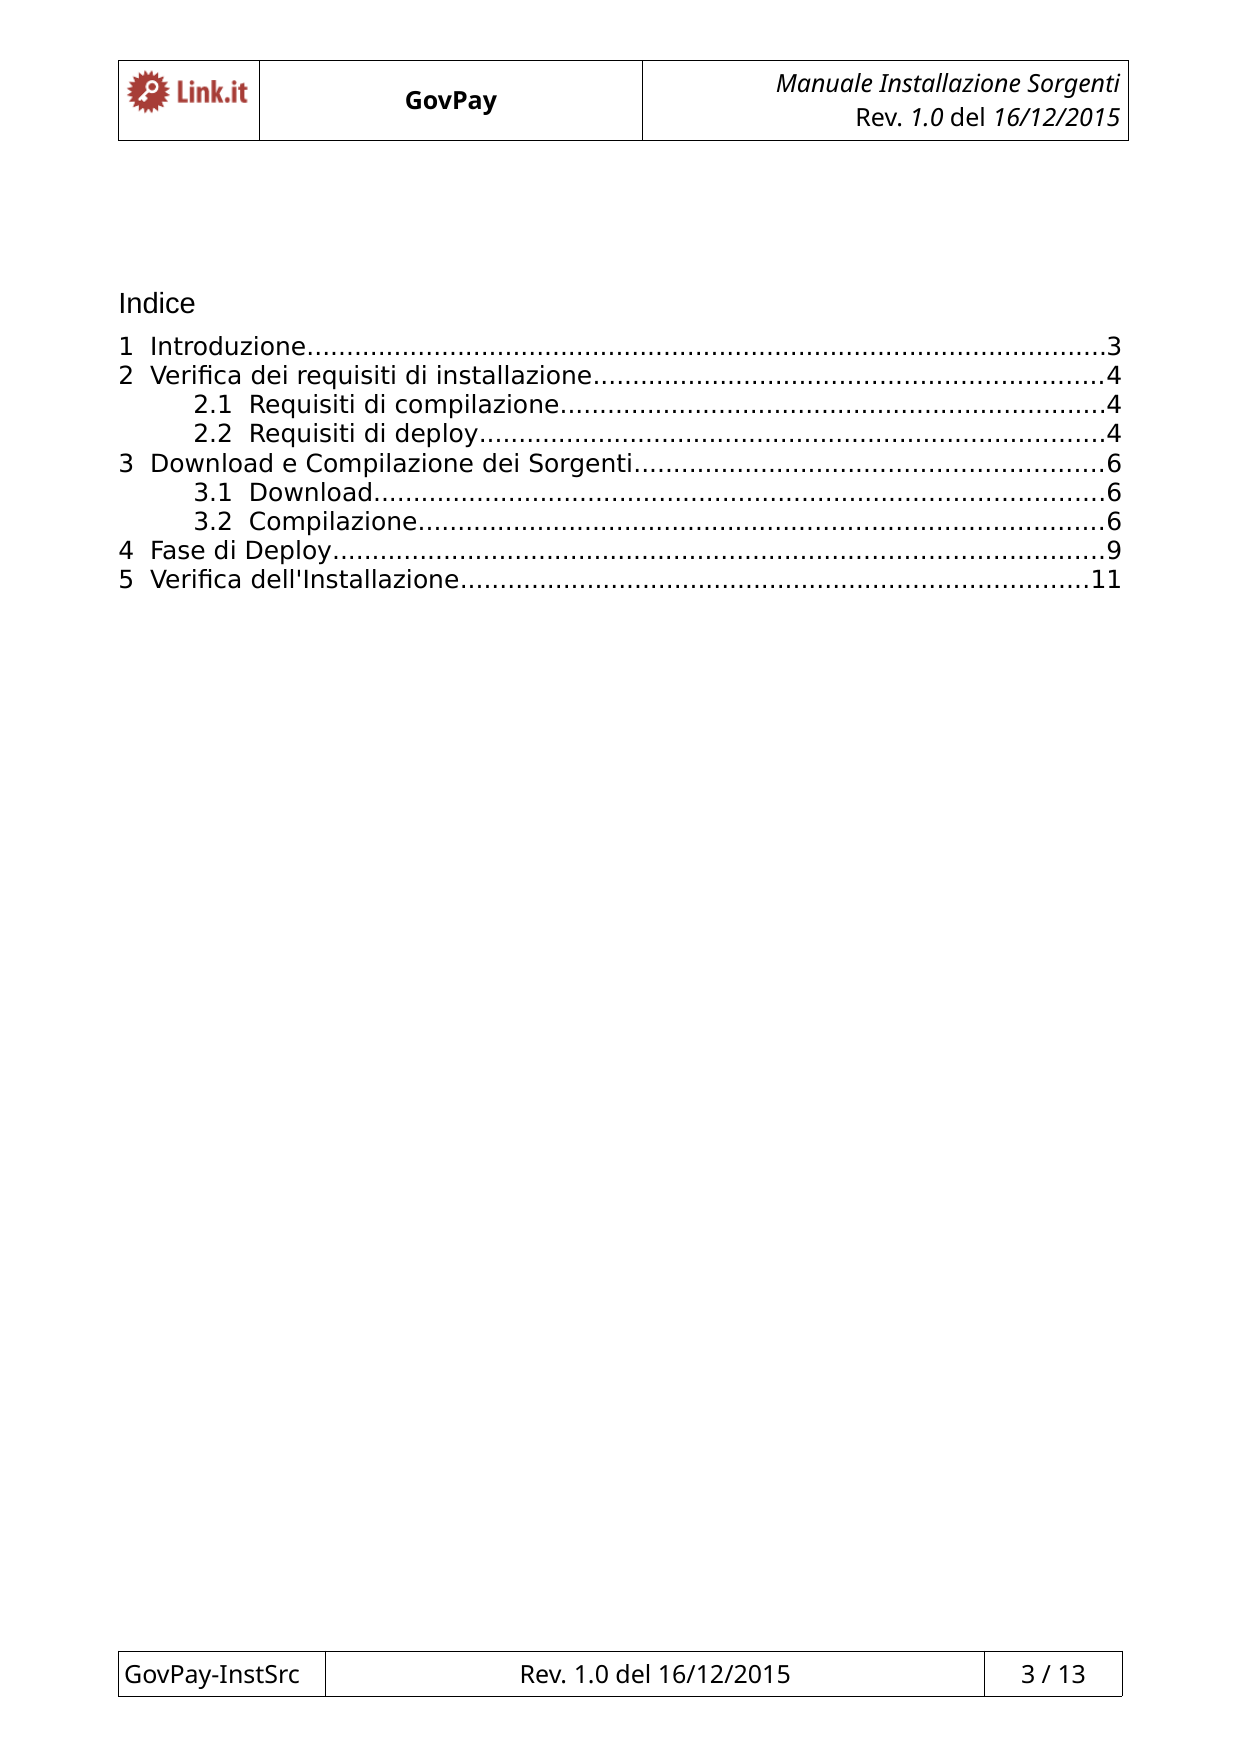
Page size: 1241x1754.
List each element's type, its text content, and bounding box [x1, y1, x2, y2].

text 3.2 Compilazione 6 [193, 507, 1122, 536]
text 2.1 Requisiti di compilazione 4 [193, 390, 1122, 419]
text 4 Fase di Deploy 9 [118, 536, 1122, 565]
text 3.1 Download 6 [193, 478, 1122, 507]
text 2.2 Requisiti di deploy 4 [193, 419, 1122, 449]
subtitle Indice [118, 286, 1122, 319]
picture [123, 65, 254, 119]
text 5 Verifica dell'Installazione 11 [118, 565, 1122, 594]
text 2 Verifica dei requisiti di installazione 4 [118, 361, 1122, 390]
text 1 Introduzione 3 [118, 332, 1122, 361]
text 3 Download e Compilazione dei Sorgenti 6 [118, 449, 1122, 478]
